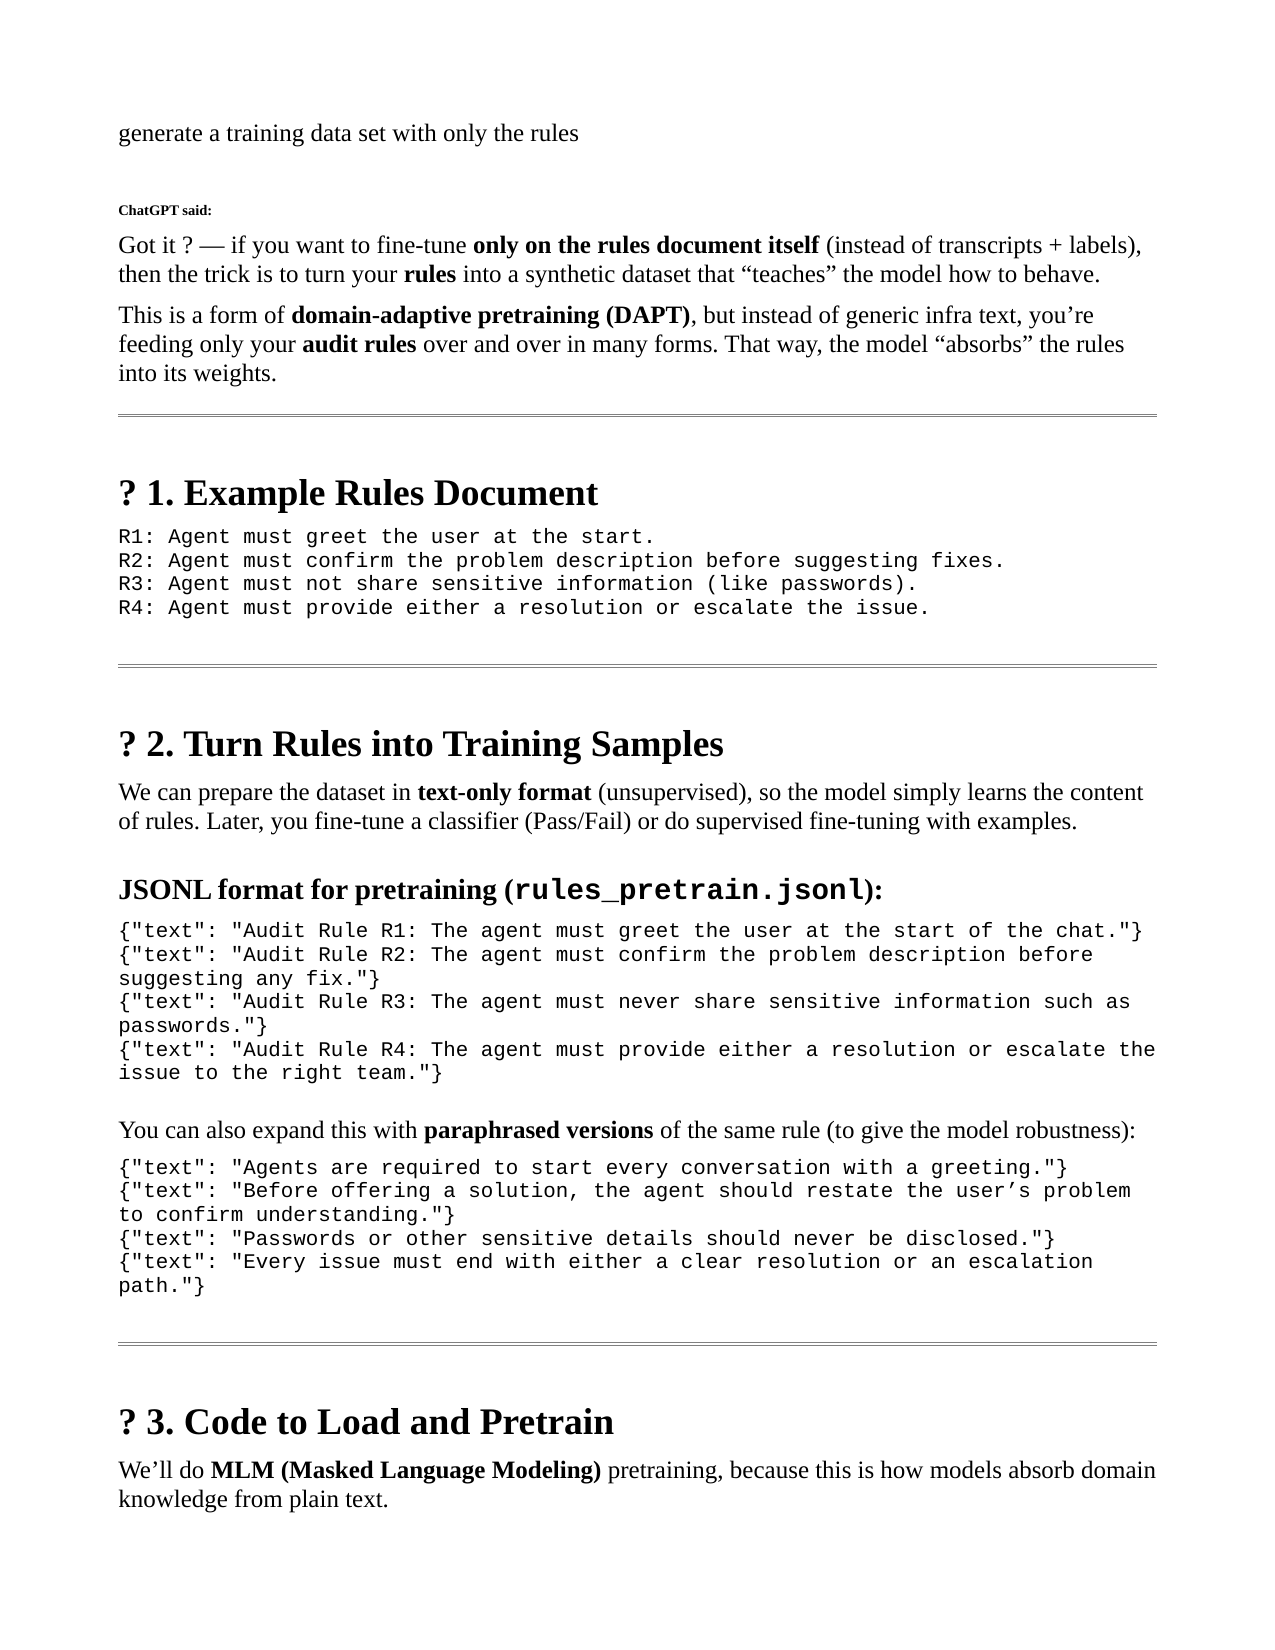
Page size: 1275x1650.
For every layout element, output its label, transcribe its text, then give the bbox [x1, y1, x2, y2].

text We’ll do MLM (Masked Language Modeling) pretraining, because this is how models absorb domain knowledge from plain text. [118, 1455, 1157, 1512]
text generate a training data set with only the rules [118, 118, 1157, 147]
subtitle ChatGPT said: [118, 201, 1157, 218]
text {"text": "Audit Rule R4: The agent must provide either a resolution or escalate the issue to the right team."} [118, 1039, 1157, 1086]
text {"text": "Agents are required to start every conversation with a greeting."} [118, 1157, 1157, 1180]
text R3: Agent must not share sensitive information (like passwords). [118, 573, 1157, 597]
subtitle ? 1. Example Rules Document [118, 471, 1157, 514]
text Got it ? — if you want to fine-tune only on the rules document itself (instead of transcripts + labels), then the trick is to turn your rules into a synthetic dataset that “teaches” the model how to behave. [118, 231, 1157, 288]
text You can also expand this with paraphrased versions of the same rule (to give the model robustness): [118, 1116, 1157, 1144]
text We can prepare the dataset in text-only format (unsupervised), so the model simply learns the content of rules. Later, you fine-tune a classifier (Pass/Fail) or do supervised fine-tuning with examples. [118, 777, 1157, 834]
text {"text": "Audit Rule R3: The agent must never share sensitive information such as passwords."} [118, 991, 1157, 1039]
text R4: Agent must provide either a resolution or escalate the issue. [118, 597, 1157, 621]
subtitle JSONL format for pretraining (rules_pretrain.jsonl): [118, 872, 1157, 908]
text {"text": "Audit Rule R2: The agent must confirm the problem description before suggesting any fix."} [118, 944, 1157, 991]
text {"text": "Every issue must end with either a clear resolution or an escalation path."} [118, 1251, 1157, 1299]
text {"text": "Before offering a solution, the agent should restate the user’s problem to confirm understanding."} [118, 1180, 1157, 1228]
text R1: Agent must greet the user at the start. [118, 526, 1157, 550]
text This is a form of domain-adaptive pretraining (DAPT), but instead of generic infra text, you’re feeding only your audit rules over and over in many forms. That way, the model “absorbs” the rules into its weights. [118, 301, 1157, 387]
text {"text": "Passwords or other sensitive details should never be disclosed."} [118, 1228, 1157, 1251]
subtitle ? 2. Turn Rules into Training Samples [118, 721, 1157, 764]
text {"text": "Audit Rule R1: The agent must greet the user at the start of the chat."} [118, 921, 1157, 944]
text R2: Agent must confirm the problem description before suggesting fixes. [118, 550, 1157, 573]
subtitle ? 3. Code to Load and Pretrain [118, 1399, 1157, 1442]
